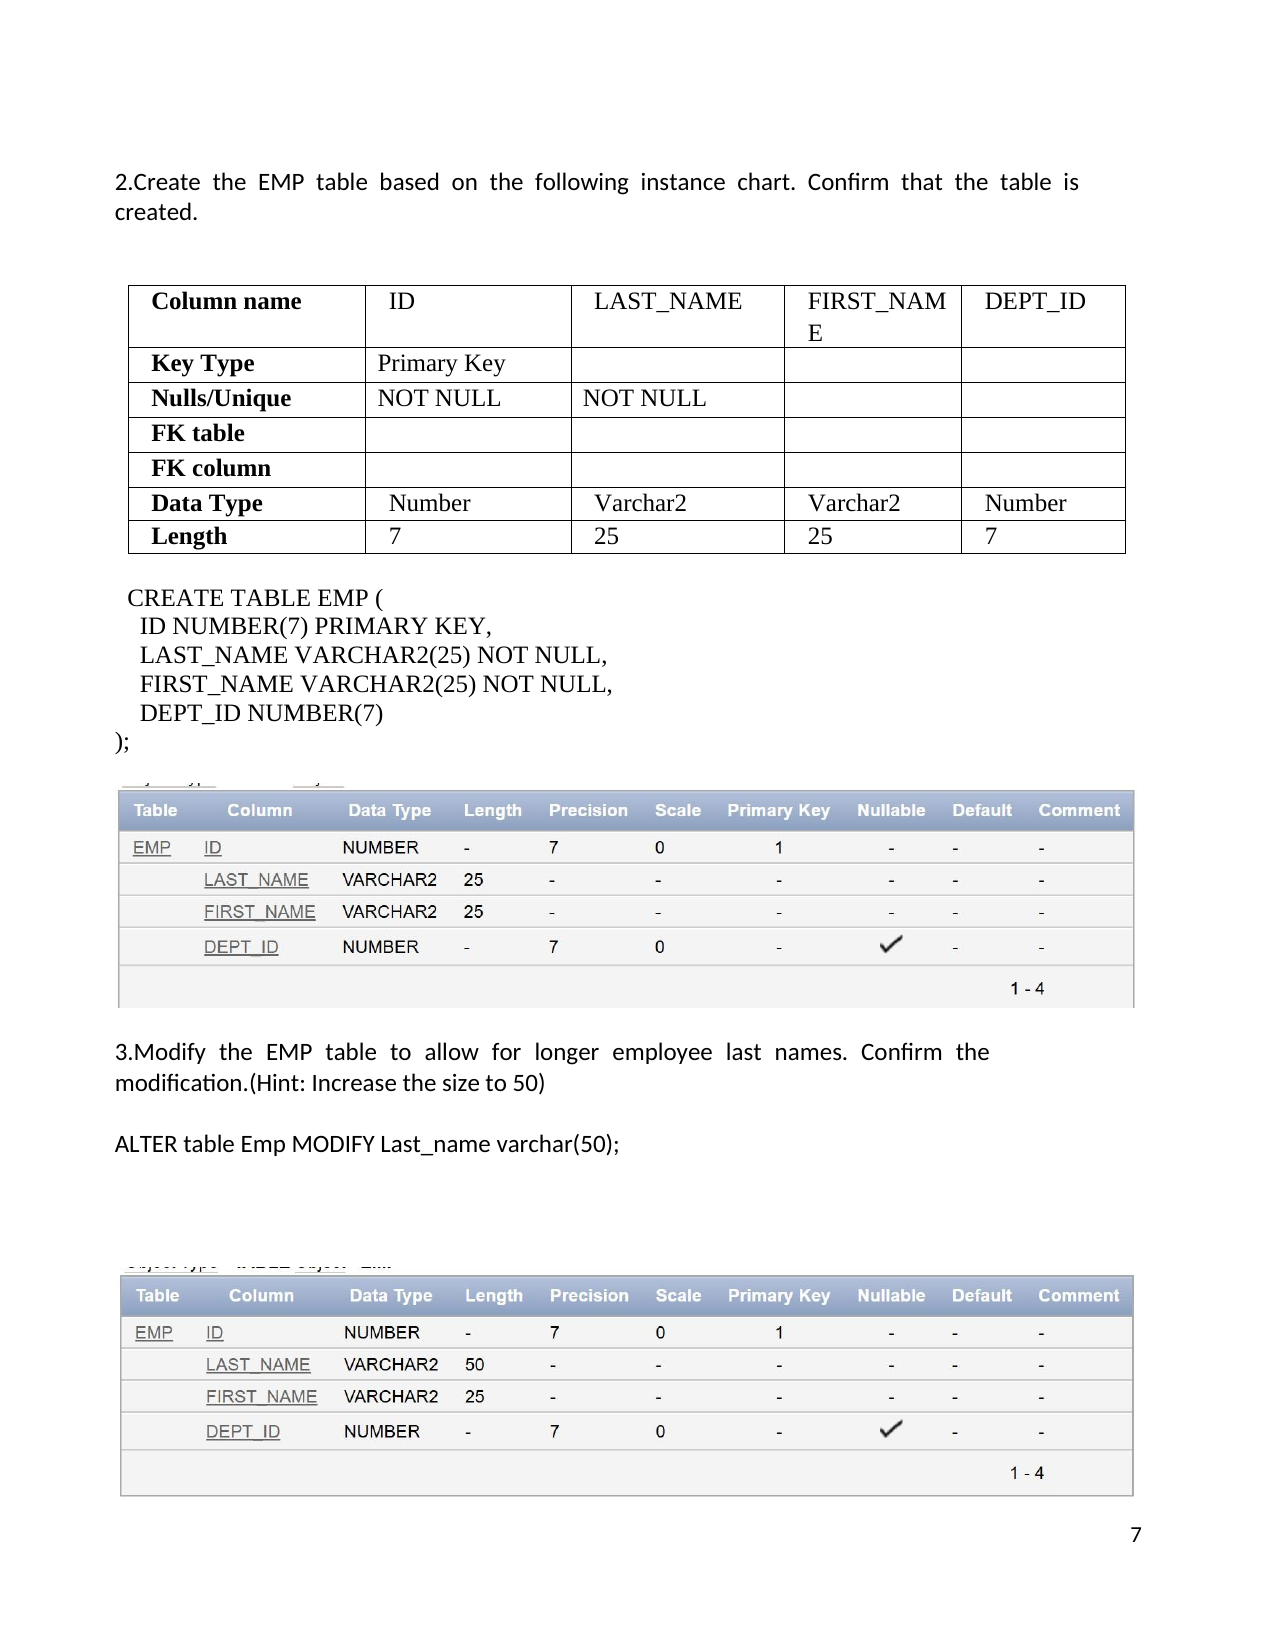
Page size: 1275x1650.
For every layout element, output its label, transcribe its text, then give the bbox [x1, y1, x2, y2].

table_header FIRST_NAME [785, 286, 961, 347]
text FIRST_NAME VARCHAR2(25) NOT NULL, [114, 669, 1142, 698]
table_header ID [366, 286, 571, 347]
table_cell [366, 453, 571, 487]
text 2.Create the EMP table based on the following instance chart. Confirm that the table is created. [114, 166, 1080, 227]
table_cell Nulls/Unique [129, 383, 365, 417]
table_cell Varchar2 [785, 488, 961, 520]
text CREATE TABLE EMP ( [114, 583, 1142, 611]
picture [114, 783, 1142, 1008]
table_cell [785, 453, 961, 487]
table_cell [962, 418, 1125, 452]
table_cell [785, 418, 961, 452]
table_cell Number [962, 488, 1125, 520]
text ); [114, 726, 1142, 755]
table_cell Length [129, 521, 365, 553]
table_cell [572, 348, 784, 382]
text LAST_NAME VARCHAR2(25) NOT NULL, [114, 640, 1142, 669]
table_cell [962, 348, 1125, 382]
table_cell [962, 383, 1125, 417]
table_header Column name [129, 286, 365, 347]
table_cell NOT NULL [366, 383, 571, 417]
table_cell Primary Key [366, 348, 571, 382]
table_header LAST_NAME [572, 286, 784, 347]
table_cell [785, 383, 961, 417]
table_cell 7 [366, 521, 571, 553]
table_cell Data Type [129, 488, 365, 520]
table_cell [572, 418, 784, 452]
text ALTER table Emp MODIFY Last_name varchar(50); [114, 1128, 991, 1158]
table_cell Key Type [129, 348, 365, 382]
table_cell Varchar2 [572, 488, 784, 520]
table_cell FK column [129, 453, 365, 487]
table_cell NOT NULL [572, 383, 784, 417]
text DEPT_ID NUMBER(7) [114, 698, 1142, 726]
table_cell [962, 453, 1125, 487]
table_cell 7 [962, 521, 1125, 553]
table_header DEPT_ID [962, 286, 1125, 347]
table_cell Number [366, 488, 571, 520]
picture [114, 1267, 1142, 1507]
text ID NUMBER(7) PRIMARY KEY, [114, 611, 1142, 640]
text 3.Modify the EMP table to allow for longer employee last names. Confirm the modification.(Hint: Increase the size to 50) [114, 1036, 991, 1097]
table_cell [366, 418, 571, 452]
table_cell [572, 453, 784, 487]
table_cell 25 [785, 521, 961, 553]
table_cell 25 [572, 521, 784, 553]
table_cell [785, 348, 961, 382]
table_cell FK table [129, 418, 365, 452]
